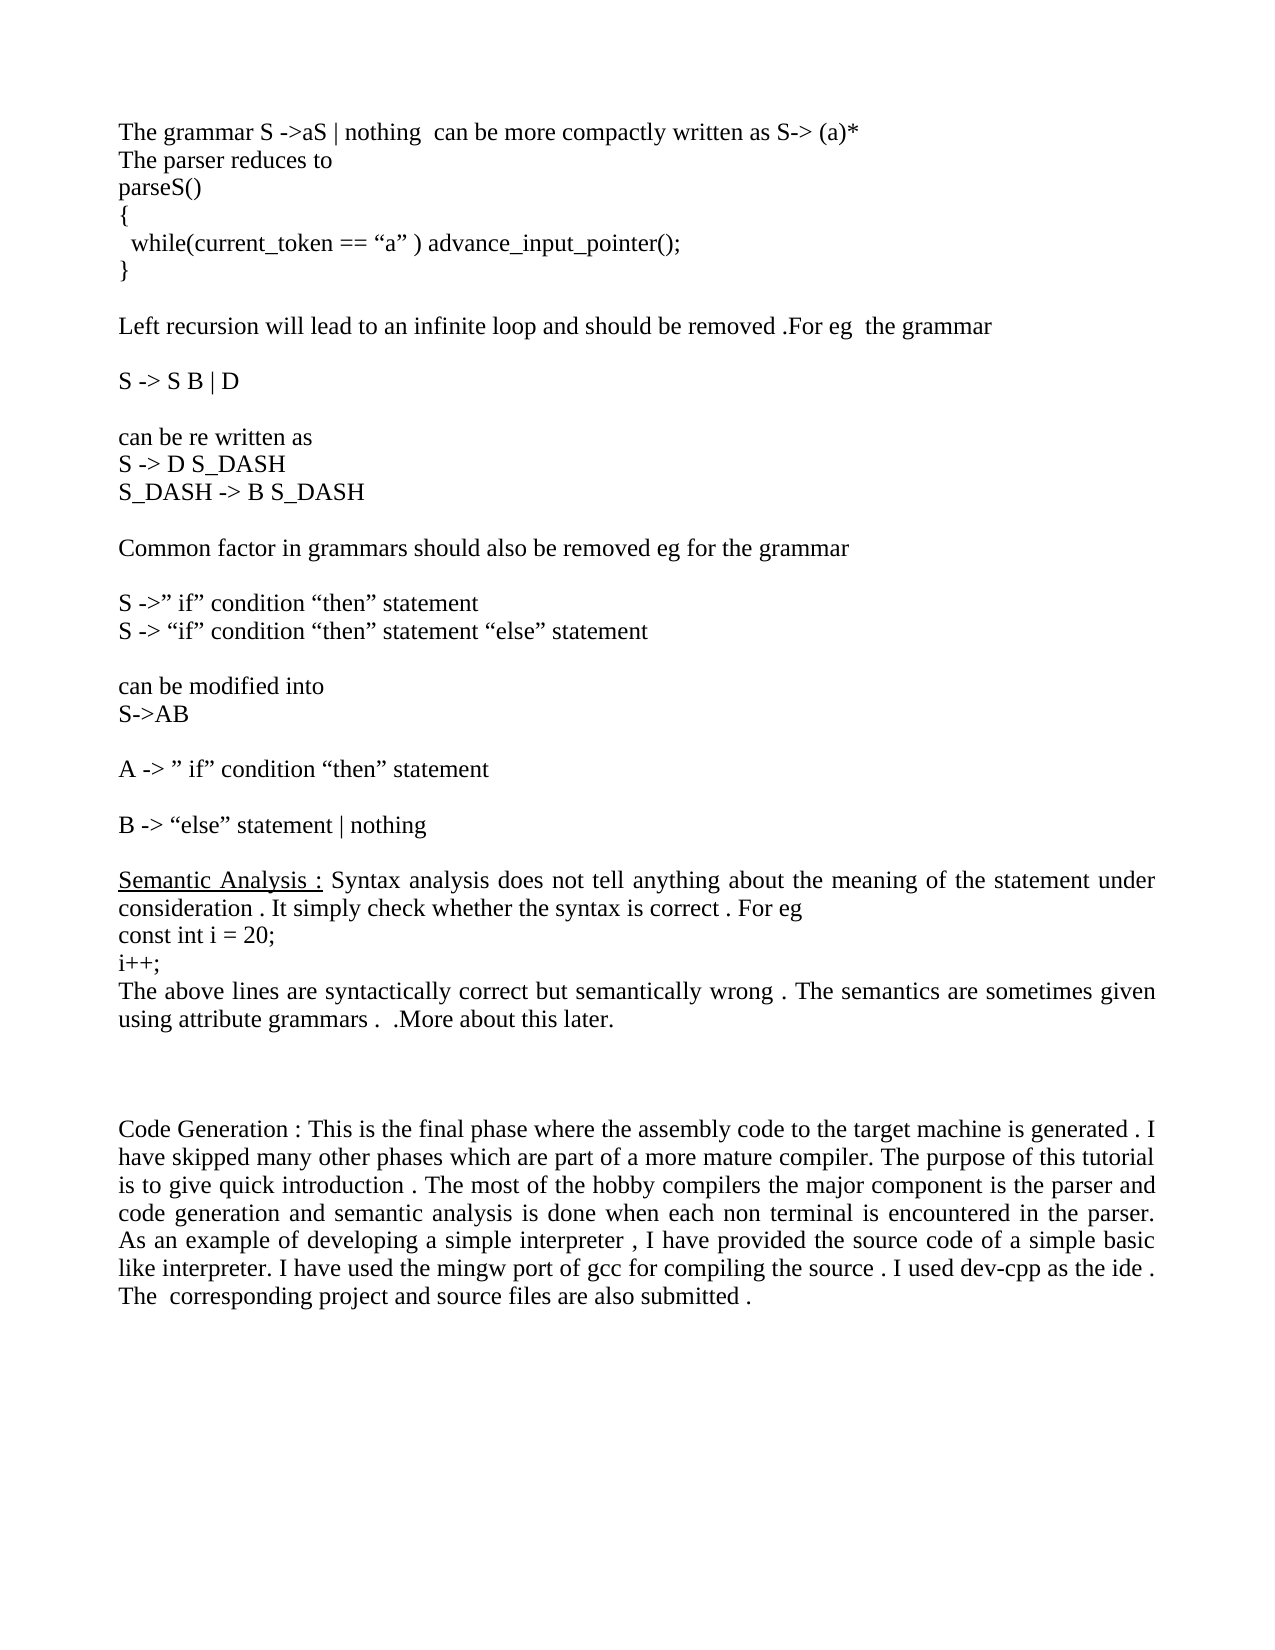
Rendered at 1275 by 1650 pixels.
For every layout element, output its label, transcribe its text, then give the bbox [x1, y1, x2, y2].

text S->AB [118, 700, 1157, 728]
text A -> ” if” condition “then” statement [118, 755, 1157, 783]
text The parser reduces to [118, 146, 1157, 173]
text } [118, 257, 1157, 284]
text const int i = 20; [118, 922, 1157, 949]
text i++; [118, 949, 1157, 977]
text The grammar S ->aS | nothing can be more compactly written as S-> (a)* [118, 118, 1157, 146]
text { [118, 201, 1157, 229]
text can be re written as [118, 423, 1157, 451]
text S_DASH -> B S_DASH [118, 478, 1157, 506]
text B -> “else” statement | nothing [118, 811, 1157, 838]
text can be modified into [118, 672, 1157, 700]
text S ->” if” condition “then” statement [118, 589, 1157, 617]
text The above lines are syntactically correct but semantically wrong . The semantics are sometimes given using attribute grammars . .More about this later. [118, 977, 1157, 1032]
text parseS() [118, 173, 1157, 201]
text while(current_token == “a” ) advance_input_pointer(); [118, 229, 1157, 257]
text S -> “if” condition “then” statement “else” statement [118, 617, 1157, 644]
text Semantic Analysis : Syntax analysis does not tell anything about the meaning of the statement under consideration . It simply check whether the syntax is correct . For eg [118, 866, 1157, 922]
text S -> S B | D [118, 367, 1157, 395]
text Left recursion will lead to an infinite loop and should be removed .For eg the grammar [118, 312, 1157, 340]
text Common factor in grammars should also be removed eg for the grammar [118, 534, 1157, 561]
text Code Generation : This is the final phase where the assembly code to the target machine is generated . I have skipped many other phases which are part of a more mature compiler. The purpose of this tutorial is to give quick introduction . The most of the hobby compilers the major component is the parser and code generation and semantic analysis is done when each non terminal is encountered in the parser. As an example of developing a simple interpreter , I have provided the source code of a simple basic like interpreter. I have used the mingw port of gcc for compiling the source . I used dev-cpp as the ide . The corresponding project and source files are also submitted . [118, 1116, 1157, 1309]
text S -> D S_DASH [118, 451, 1157, 478]
